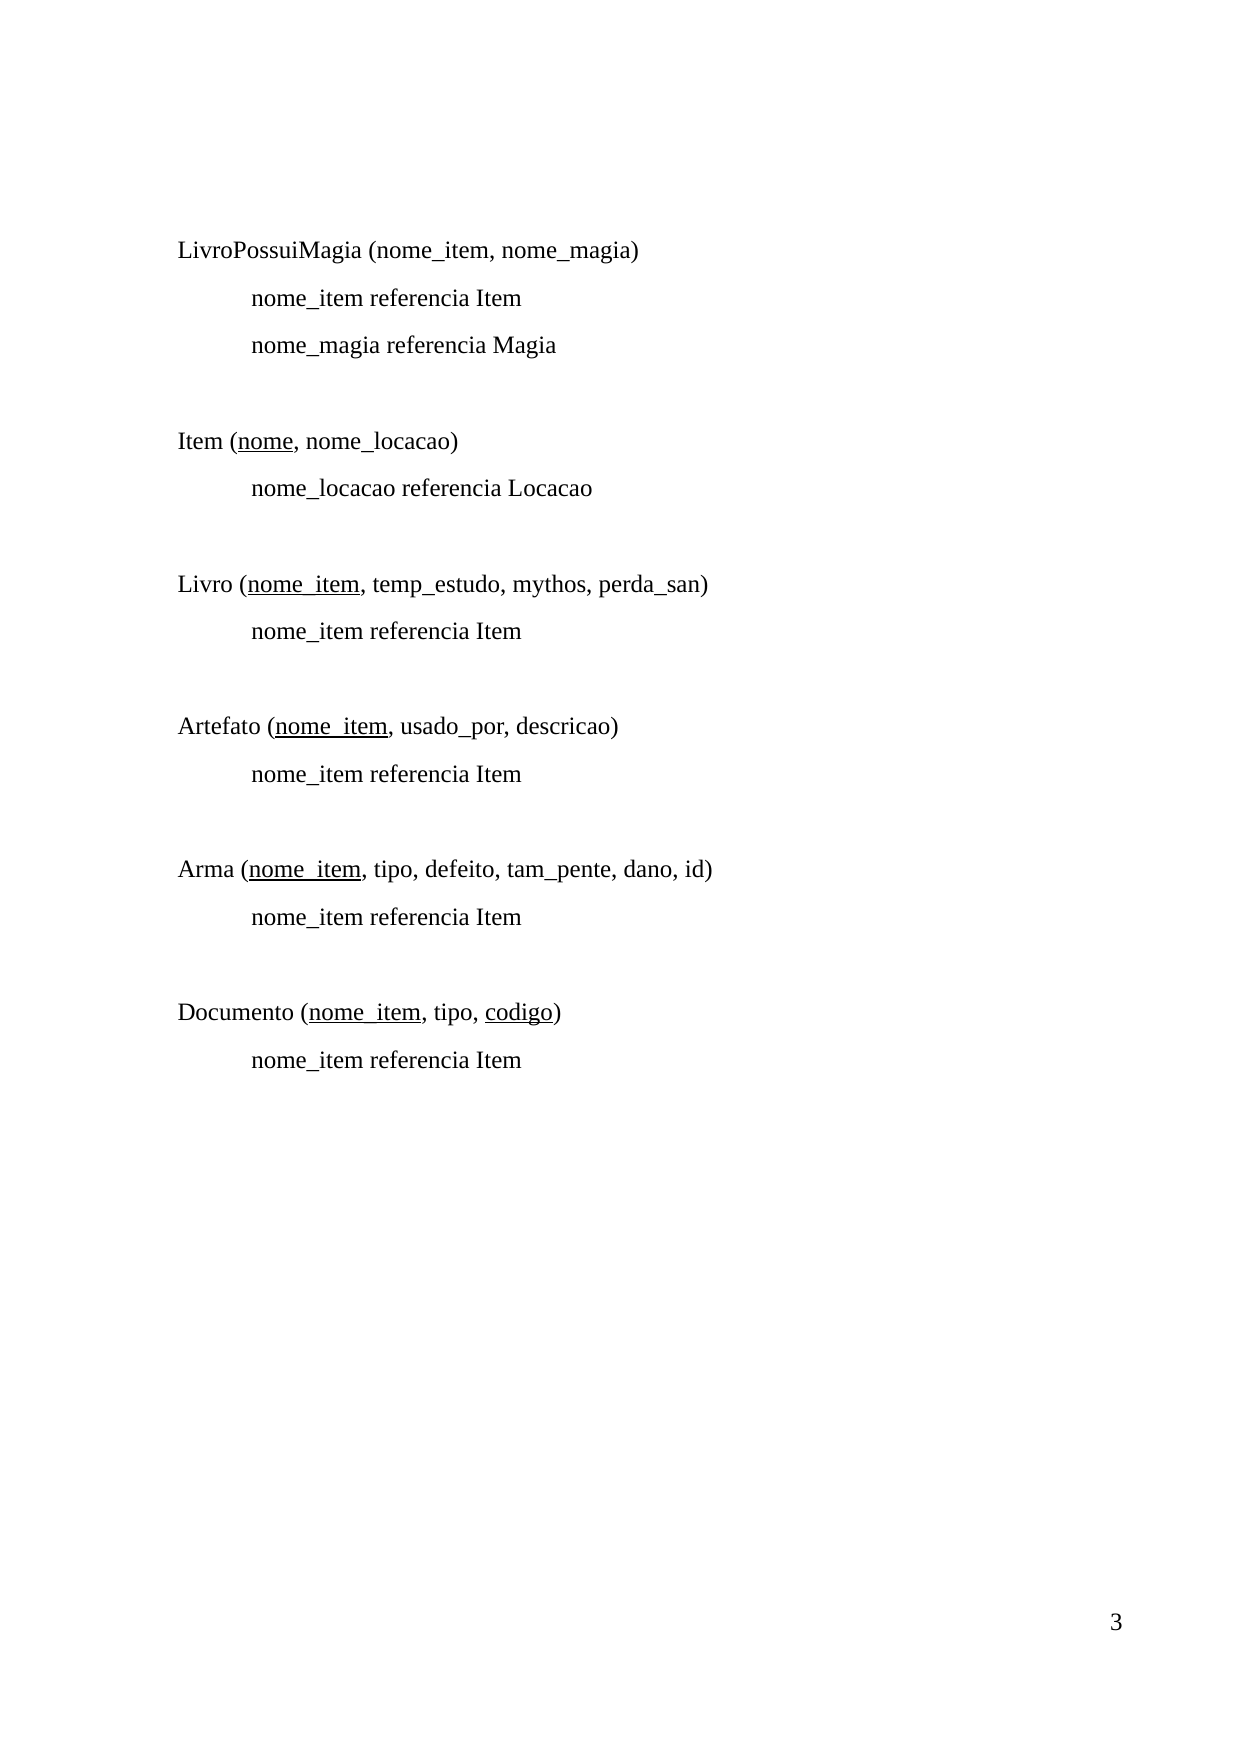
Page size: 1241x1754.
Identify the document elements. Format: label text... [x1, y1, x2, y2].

text Documento (nome_item, tipo, codigo) [177, 997, 1122, 1026]
text Artefato (nome_item, usado_por, descricao) [177, 711, 1122, 740]
text nome_item referencia Item [251, 759, 1122, 788]
text nome_item referencia Item [251, 616, 1122, 645]
text nome_magia referencia Magia [251, 331, 1122, 359]
text Item (nome, nome_locacao) [177, 426, 1122, 454]
text nome_item referencia Item [251, 902, 1122, 931]
text Arma (nome_item, tipo, defeito, tam_pente, dano, id) [177, 854, 1122, 883]
text nome_item referencia Item [251, 283, 1122, 312]
text nome_item referencia Item [251, 1045, 1122, 1073]
text nome_locacao referencia Locacao [251, 473, 1122, 502]
text LivroPossuiMagia (nome_item, nome_magia) [177, 235, 1122, 264]
text Livro (nome_item, temp_estudo, mythos, perda_san) [177, 569, 1122, 597]
